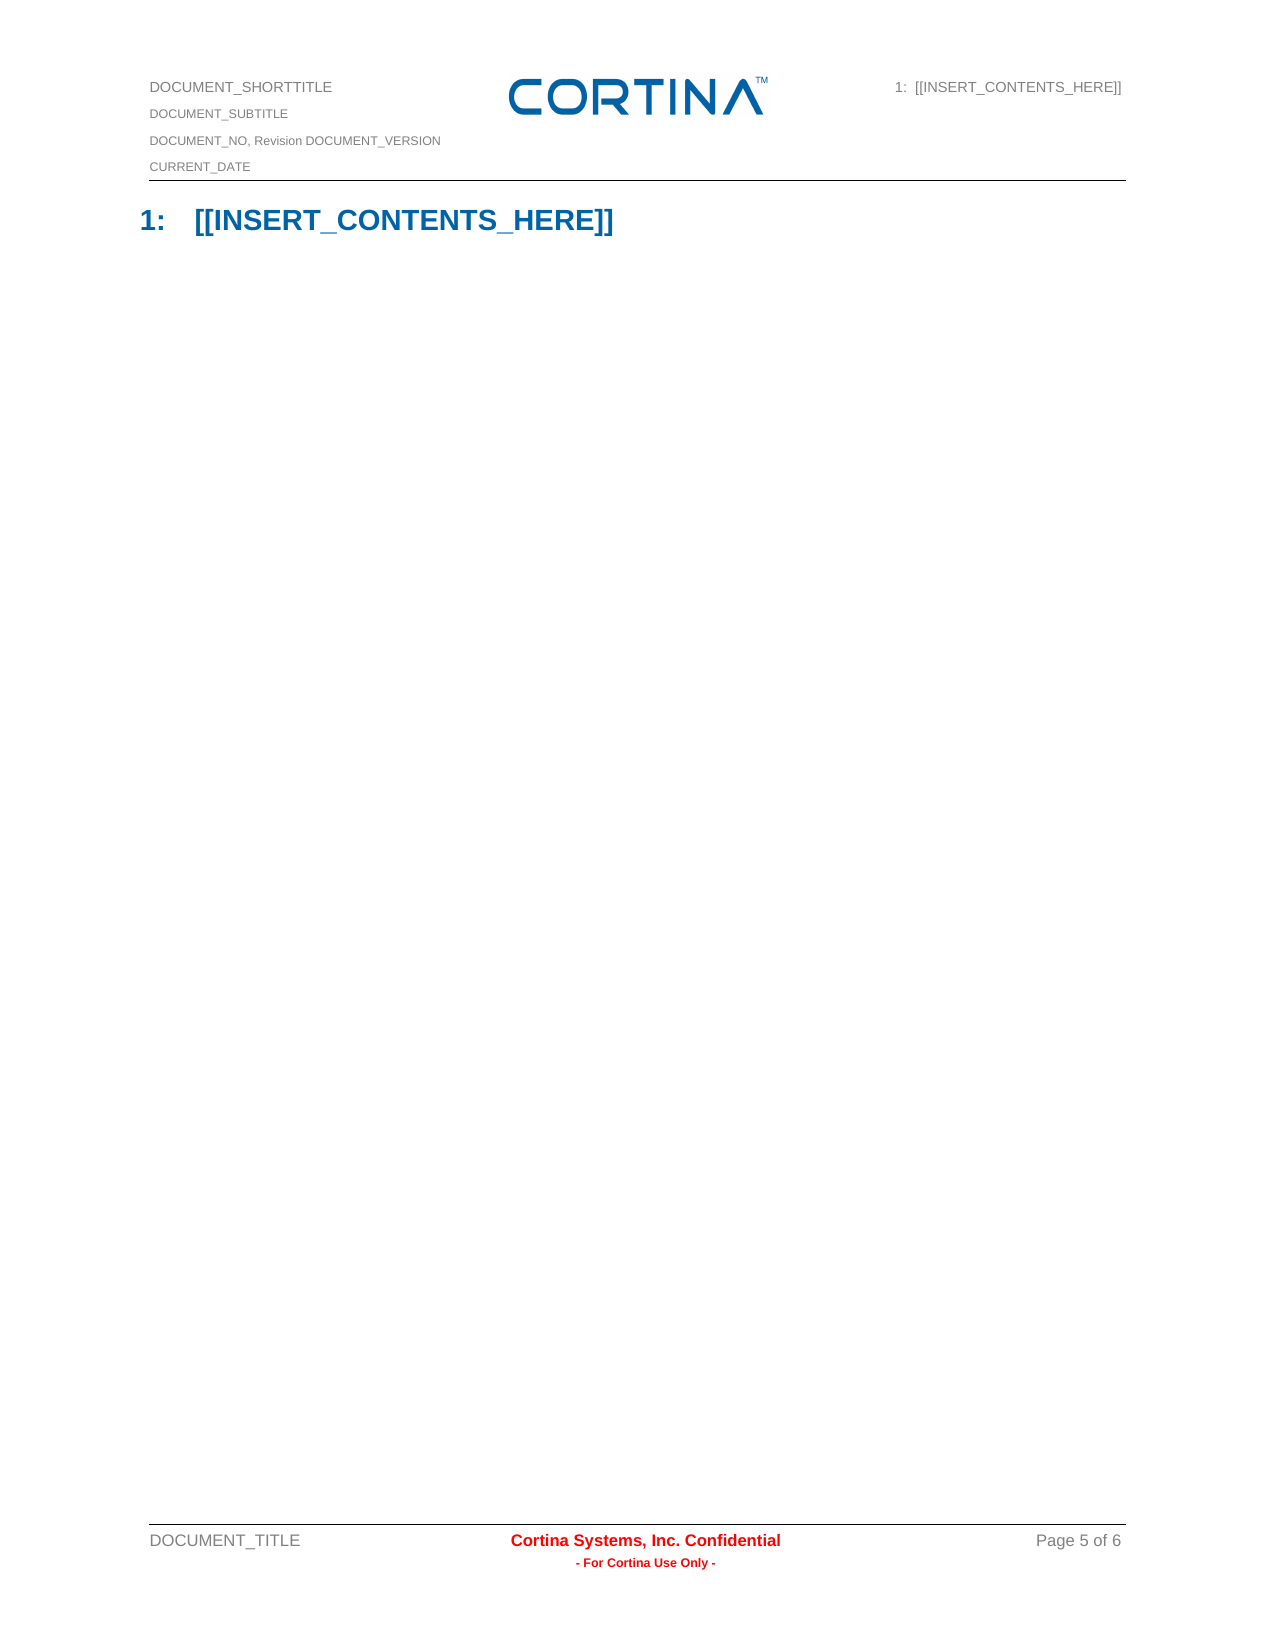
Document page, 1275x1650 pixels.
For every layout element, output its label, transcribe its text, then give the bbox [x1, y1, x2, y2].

picture [507, 72, 771, 118]
subtitle [[INSERT_CONTENTS_HERE]] [132, 203, 1126, 237]
